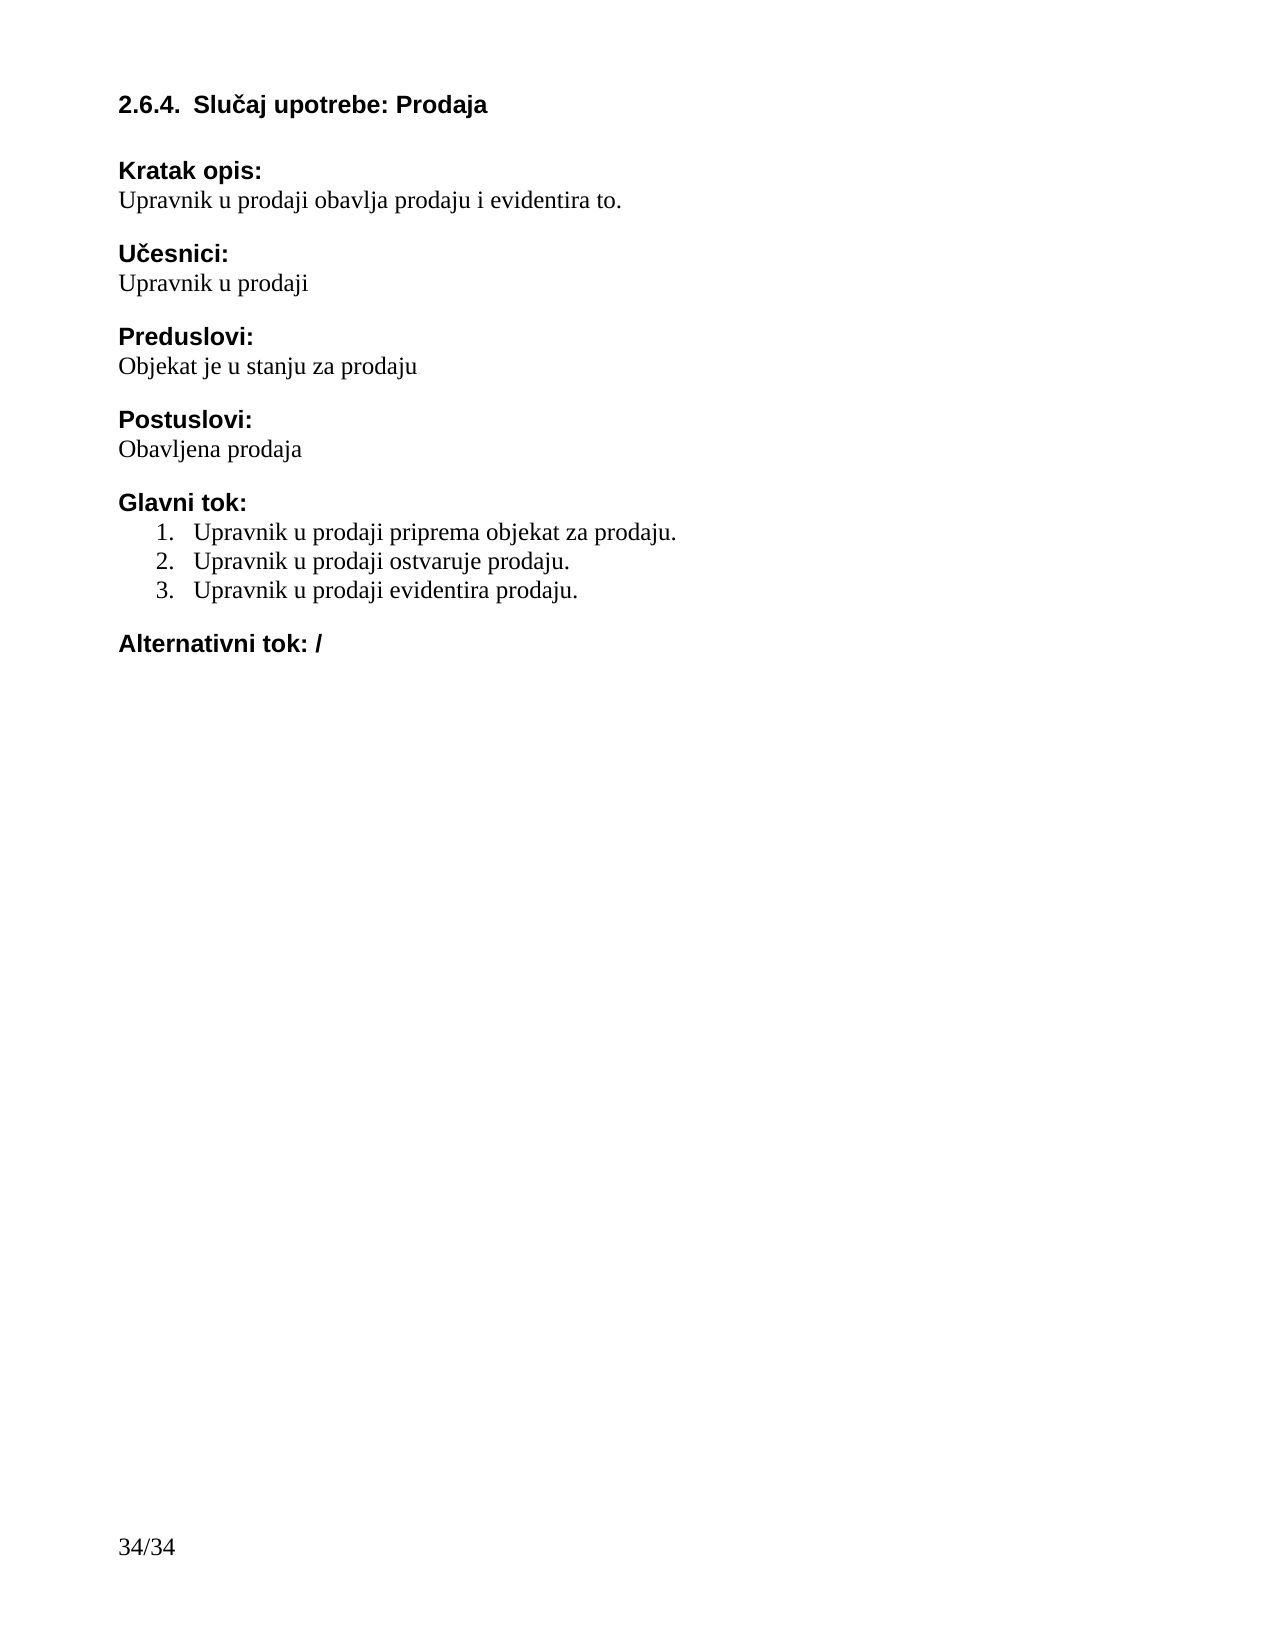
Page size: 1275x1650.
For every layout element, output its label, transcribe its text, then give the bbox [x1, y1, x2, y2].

text Upravnik u prodaji obavlja prodaju i evidentira to. [118, 185, 1157, 214]
list Upravnik u prodaji ostvaruje prodaju. [156, 546, 1157, 575]
text Upravnik u prodaji [118, 268, 1157, 297]
list Upravnik u prodaji priprema objekat za prodaju. [156, 517, 1157, 546]
subtitle Kratak opis: [118, 156, 1157, 185]
text Objekat je u stanju za prodaju [118, 351, 1157, 380]
subtitle Alternativni tok: / [118, 629, 1157, 658]
subtitle Učesnici: [118, 239, 1157, 268]
subtitle Postuslovi: [118, 405, 1157, 434]
subtitle Preduslovi: [118, 322, 1157, 351]
text Obavljena prodaja [118, 434, 1157, 463]
list Upravnik u prodaji evidentira prodaju. [156, 575, 1157, 603]
subtitle Slučaj upotrebe: Prodaja [118, 89, 1157, 118]
subtitle Glavni tok: [118, 488, 1157, 517]
